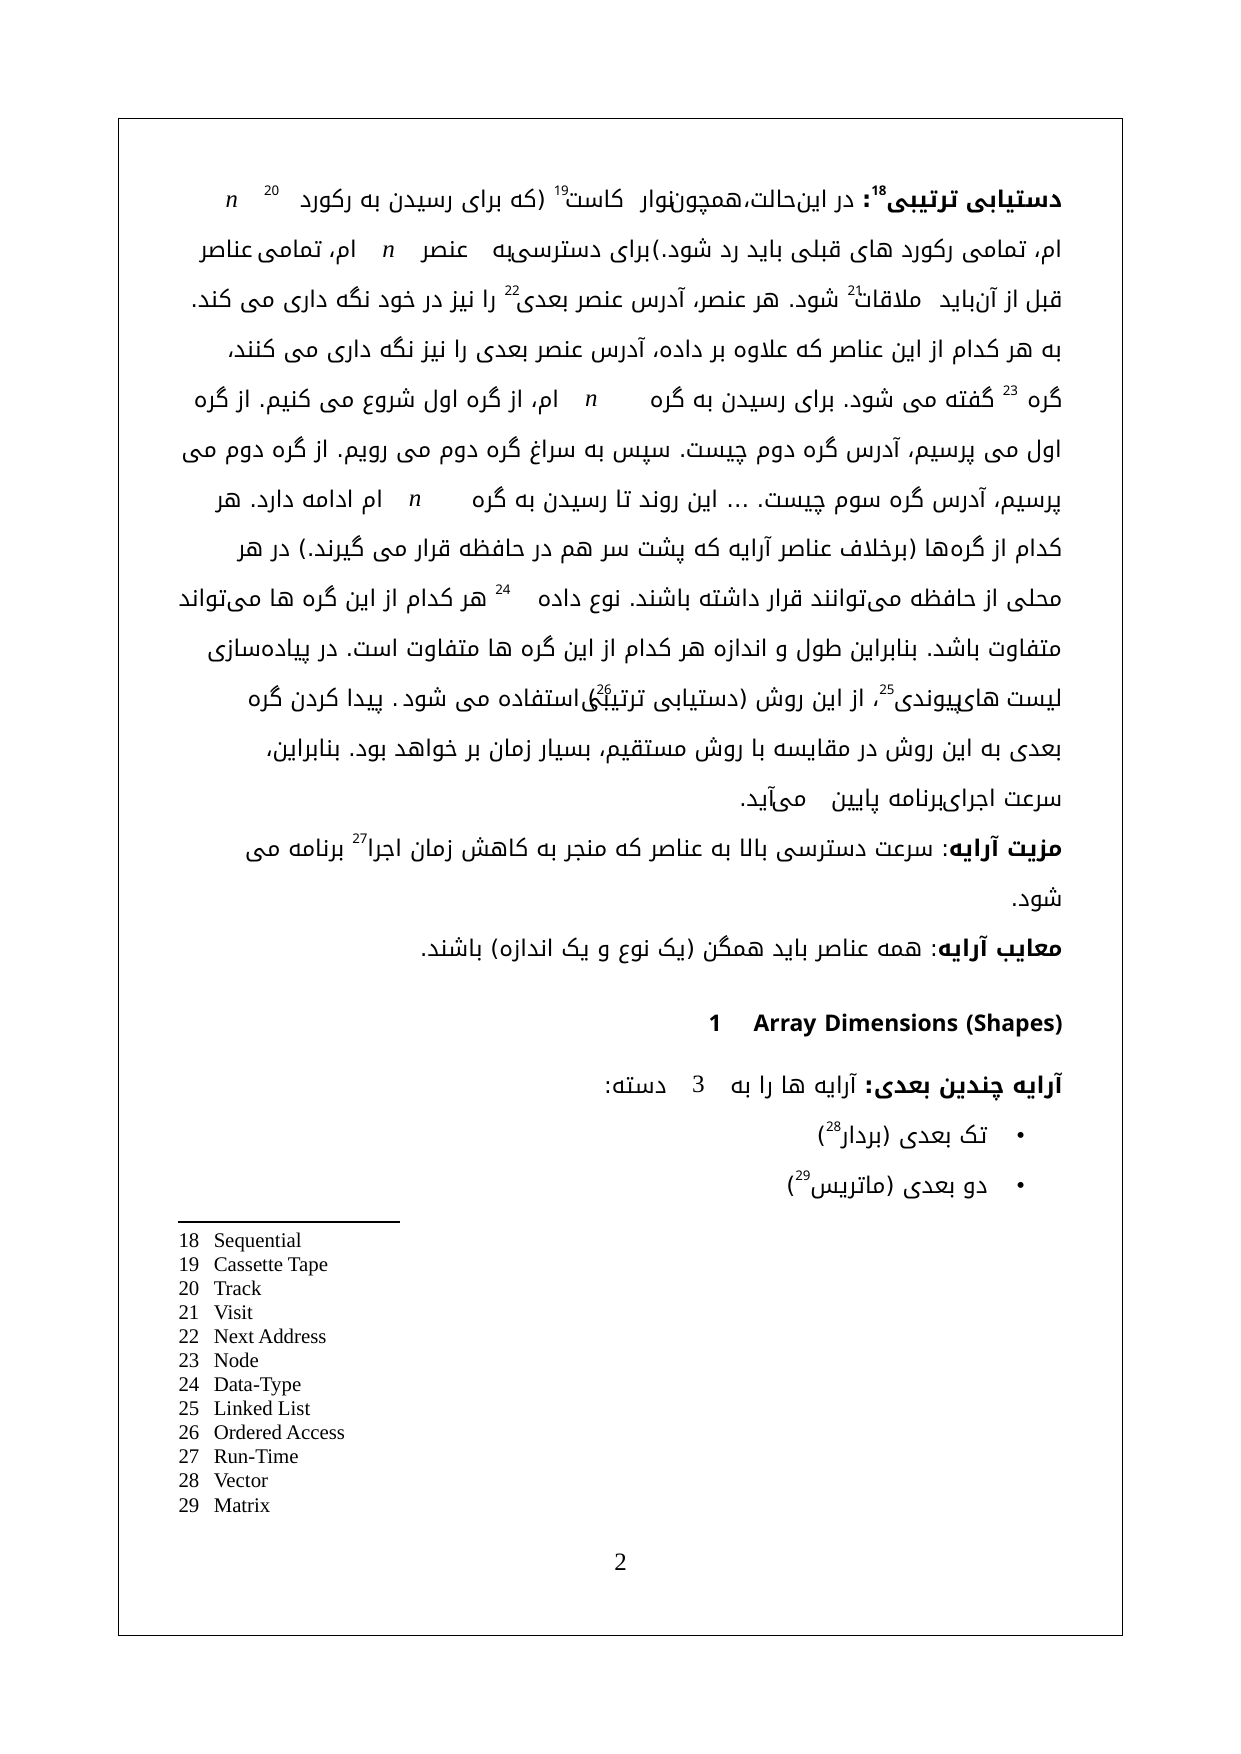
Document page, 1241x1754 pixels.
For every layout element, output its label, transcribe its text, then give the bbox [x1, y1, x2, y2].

text آرایه چندین بعدی: آرایه ها را به دسته: [178, 1064, 1062, 1107]
text معایب آرایه: همه عناصر باید همگن (یک نوع و یک اندازه) باشند. [178, 927, 1062, 970]
text Cassette Tape [178, 1252, 1062, 1276]
text مزیت آرایه: سرعت دسترسی بالا به عناصر که منجر به کاهش زمان اجرا برنامه می شود. [178, 827, 1062, 920]
text Linked List [178, 1396, 1062, 1420]
text دستیابی ترتیبی: در این حالت، همچون نوار کاست (که برای رسیدن به رکورد ام، تمامی رکورد های قبلی باید رد شود.) برای دسترسی به عنصر ام، تمامی عناصر قبل از آن باید ملاقات شود. هر عنصر، آدرس عنصر بعدی را نیز در خود نگه داری می کند. به هر کدام از این عناصر که علاوه بر داده، آدرس عنصر بعدی را نیز نگه داری می کنند، گره گفته می شود. برای رسیدن به گره ام، از گره اول شروع می کنیم. از گره اول می پرسیم، آدرس گره دوم چیست. سپس به سراغ گره دوم می رویم. از گره دوم می پرسیم، آدرس گره سوم چیست. … این روند تا رسیدن به گره ام ادامه دارد. هر کدام از گره‌ها (برخلاف عناصر آرایه که پشت سر هم در حافظه قرار می گیرند.) در هر محلی از حافظه می‌توانند قرار داشته باشند. نوع داده هر کدام از این گره ها می‌تواند متفاوت باشد. بنابراین طول و اندازه هر کدام از این گره ها متفاوت است. در پیاده‌سازی لیست های پیوندی، از این روش (دستیابی ترتیبی) استفاده می شود. پیدا کردن گره بعدی به این روش در مقایسه با روش مستقیم، بسیار زمان بر خواهد بود. بنابراین، سرعت اجرای برنامه پایین می آید. [178, 178, 1062, 820]
list تک بعدی (بردار) [178, 1114, 1025, 1157]
text Track [178, 1276, 1062, 1300]
text Ordered Access [178, 1420, 1062, 1444]
list Matrix [178, 1492, 1062, 1517]
subtitle Array Dimensions (Shapes) [178, 1002, 1062, 1045]
text Data-Type [178, 1372, 1062, 1396]
text Run-Time [178, 1444, 1062, 1468]
text Visit [178, 1300, 1062, 1324]
list دو بعدی (ماتریس) [178, 1164, 1025, 1207]
text Node [178, 1348, 1062, 1372]
text Sequential [178, 1228, 1062, 1252]
text Next Address [178, 1324, 1062, 1348]
list Vector [178, 1468, 1062, 1492]
